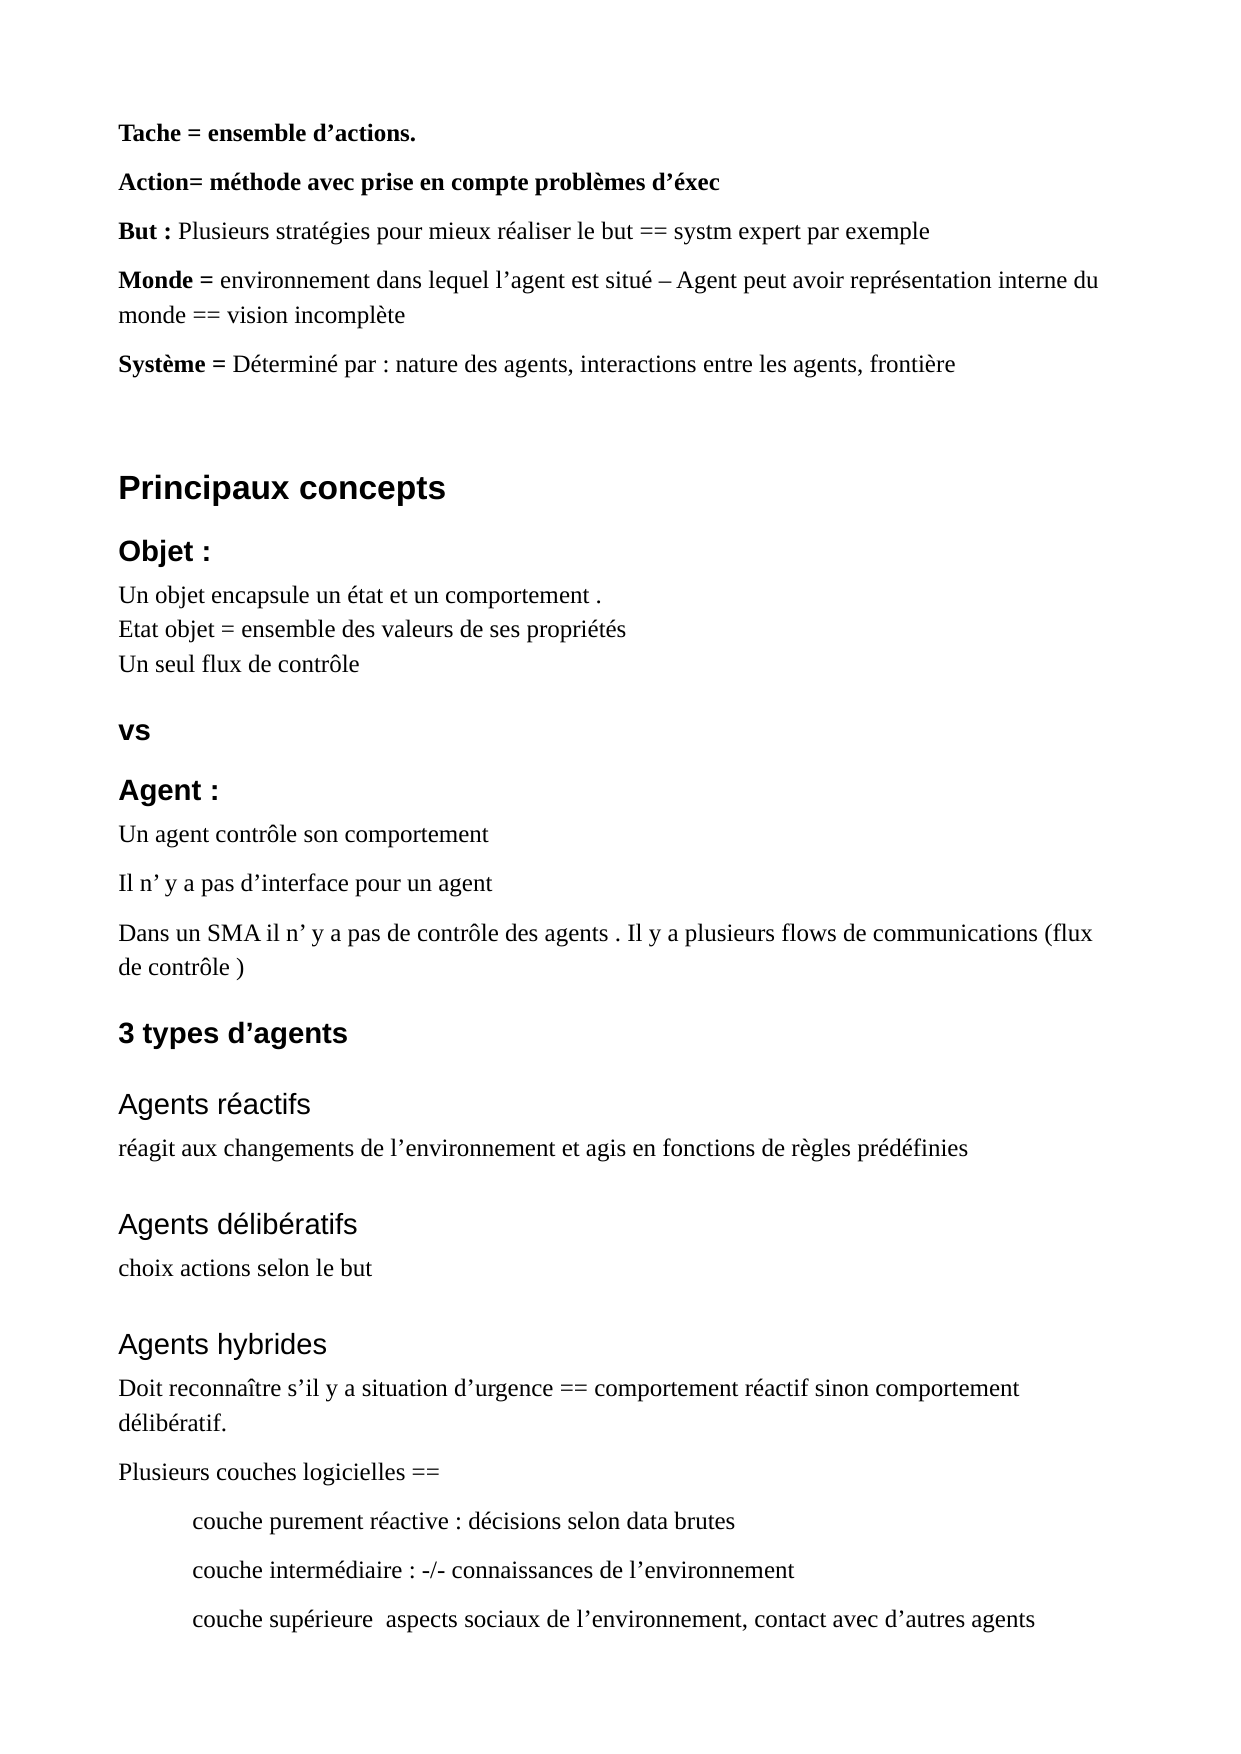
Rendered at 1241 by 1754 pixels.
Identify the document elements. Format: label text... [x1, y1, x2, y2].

text Système = Déterminé par : nature des agents, interactions entre les agents, frontière [118, 349, 1122, 378]
subtitle 3 types d’agents [118, 1016, 1122, 1049]
text couche purement réactive : décisions selon data brutes [118, 1506, 1122, 1534]
subtitle vs [118, 712, 1122, 746]
subtitle Agents hybrides [118, 1327, 1122, 1361]
text Doit reconnaître s’il y a situation d’urgence == comportement réactif sinon comportement délibératif. [118, 1373, 1122, 1436]
text Dans un SMA il n’ y a pas de contrôle des agents . Il y a plusieurs flows de communications (flux de contrôle ) [118, 918, 1122, 981]
text Plusieurs couches logicielles == [118, 1457, 1122, 1486]
text Action= méthode avec prise en compte problèmes d’éxec [118, 167, 1122, 196]
text But : Plusieurs stratégies pour mieux réaliser le but == systm expert par exemple [118, 216, 1122, 245]
text Monde = environnement dans lequel l’agent est situé – Agent peut avoir représentation interne du monde == vision incomplète [118, 265, 1122, 328]
subtitle Objet : [118, 533, 1122, 567]
text choix actions selon le but [118, 1253, 1122, 1282]
subtitle Agents délibératifs [118, 1207, 1122, 1241]
text couche intermédiaire : -/- connaissances de l’environnement [118, 1555, 1122, 1584]
text réagit aux changements de l’environnement et agis en fonctions de règles prédéfinies [118, 1133, 1122, 1162]
text Il n’ y a pas d’interface pour un agent [118, 868, 1122, 897]
subtitle Agent : [118, 773, 1122, 807]
text Tache = ensemble d’actions. [118, 118, 1122, 147]
text couche supérieure aspects sociaux de l’environnement, contact avec d’autres agents [118, 1604, 1122, 1633]
text Un agent contrôle son comportement [118, 819, 1122, 848]
subtitle Agents réactifs [118, 1087, 1122, 1121]
subtitle Principaux concepts [118, 468, 1122, 506]
text Un objet encapsule un état et un comportement . Etat objet = ensemble des valeurs de ses propriétés Un seul flux de contrôle [118, 580, 1122, 677]
